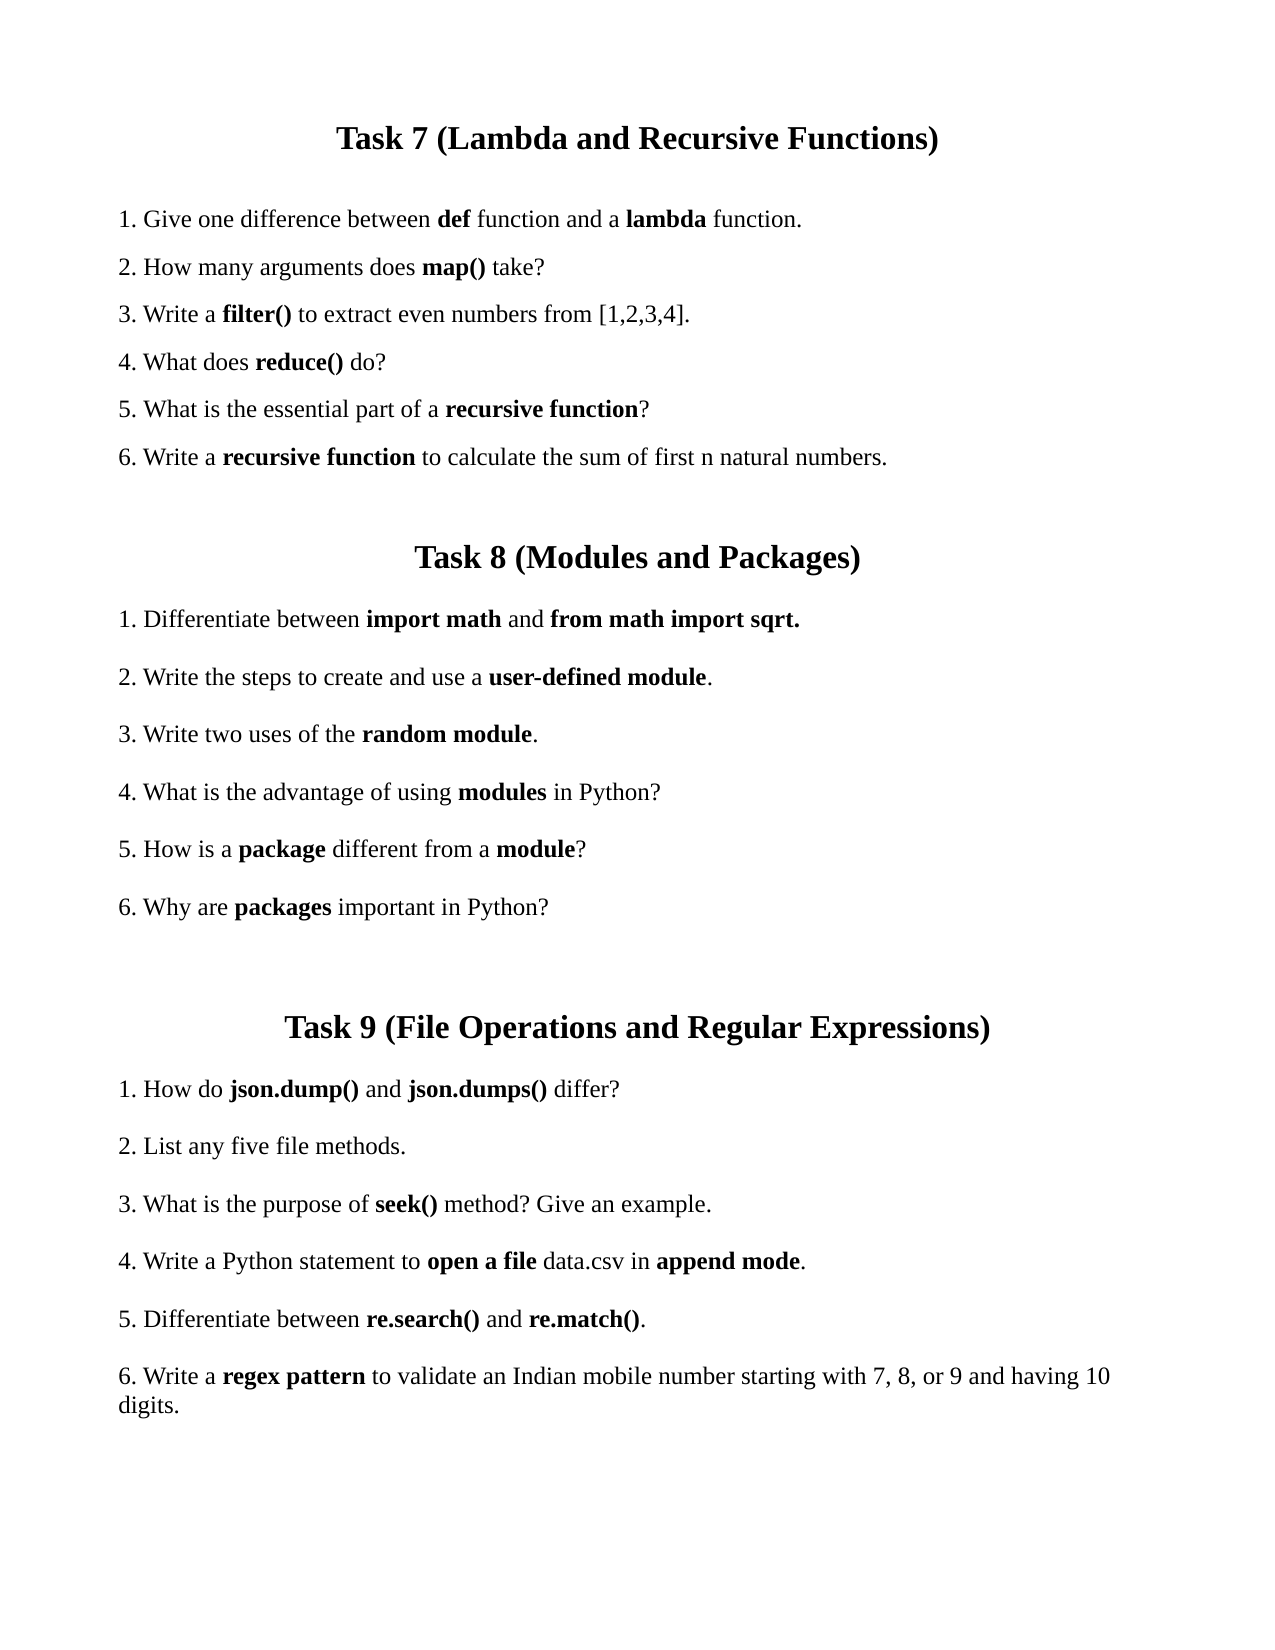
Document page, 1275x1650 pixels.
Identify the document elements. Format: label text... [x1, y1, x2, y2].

text 2. Write the steps to create and use a user-defined module. [118, 662, 1157, 691]
text Task 8 (Modules and Packages) [118, 537, 1157, 576]
text 3. What is the purpose of seek() method? Give an example. [118, 1189, 1157, 1218]
text 2. List any five file methods. [118, 1131, 1157, 1160]
text 4. What does reduce() do? [118, 347, 1157, 376]
text 1. How do json.dump() and json.dumps() differ? [118, 1074, 1157, 1103]
text 2. How many arguments does map() take? [118, 252, 1157, 280]
text Task 9 (File Operations and Regular Expressions) [118, 1007, 1157, 1045]
text 6. Write a recursive function to calculate the sum of first n natural numbers. [118, 442, 1157, 471]
text 4. Write a Python statement to open a file data.csv in append mode. [118, 1246, 1157, 1275]
text 5. Differentiate between re.search() and re.match(). [118, 1304, 1157, 1333]
text 6. Write a regex pattern to validate an Indian mobile number starting with 7, 8, or 9 and having 10 digits. [118, 1361, 1157, 1419]
text 4. What is the advantage of using modules in Python? [118, 777, 1157, 806]
text 6. Why are packages important in Python? [118, 892, 1157, 921]
text 5. How is a package different from a module? [118, 834, 1157, 863]
text 1. Differentiate between import math and from math import sqrt. [118, 604, 1157, 633]
text Task 7 (Lambda and Recursive Functions) [118, 118, 1157, 156]
text 3. Write two uses of the random module. [118, 719, 1157, 748]
text 3. Write a filter() to extract even numbers from [1,2,3,4]. [118, 299, 1157, 328]
text 1. Give one difference between def function and a lambda function. [118, 204, 1157, 233]
text 5. What is the essential part of a recursive function? [118, 394, 1157, 423]
